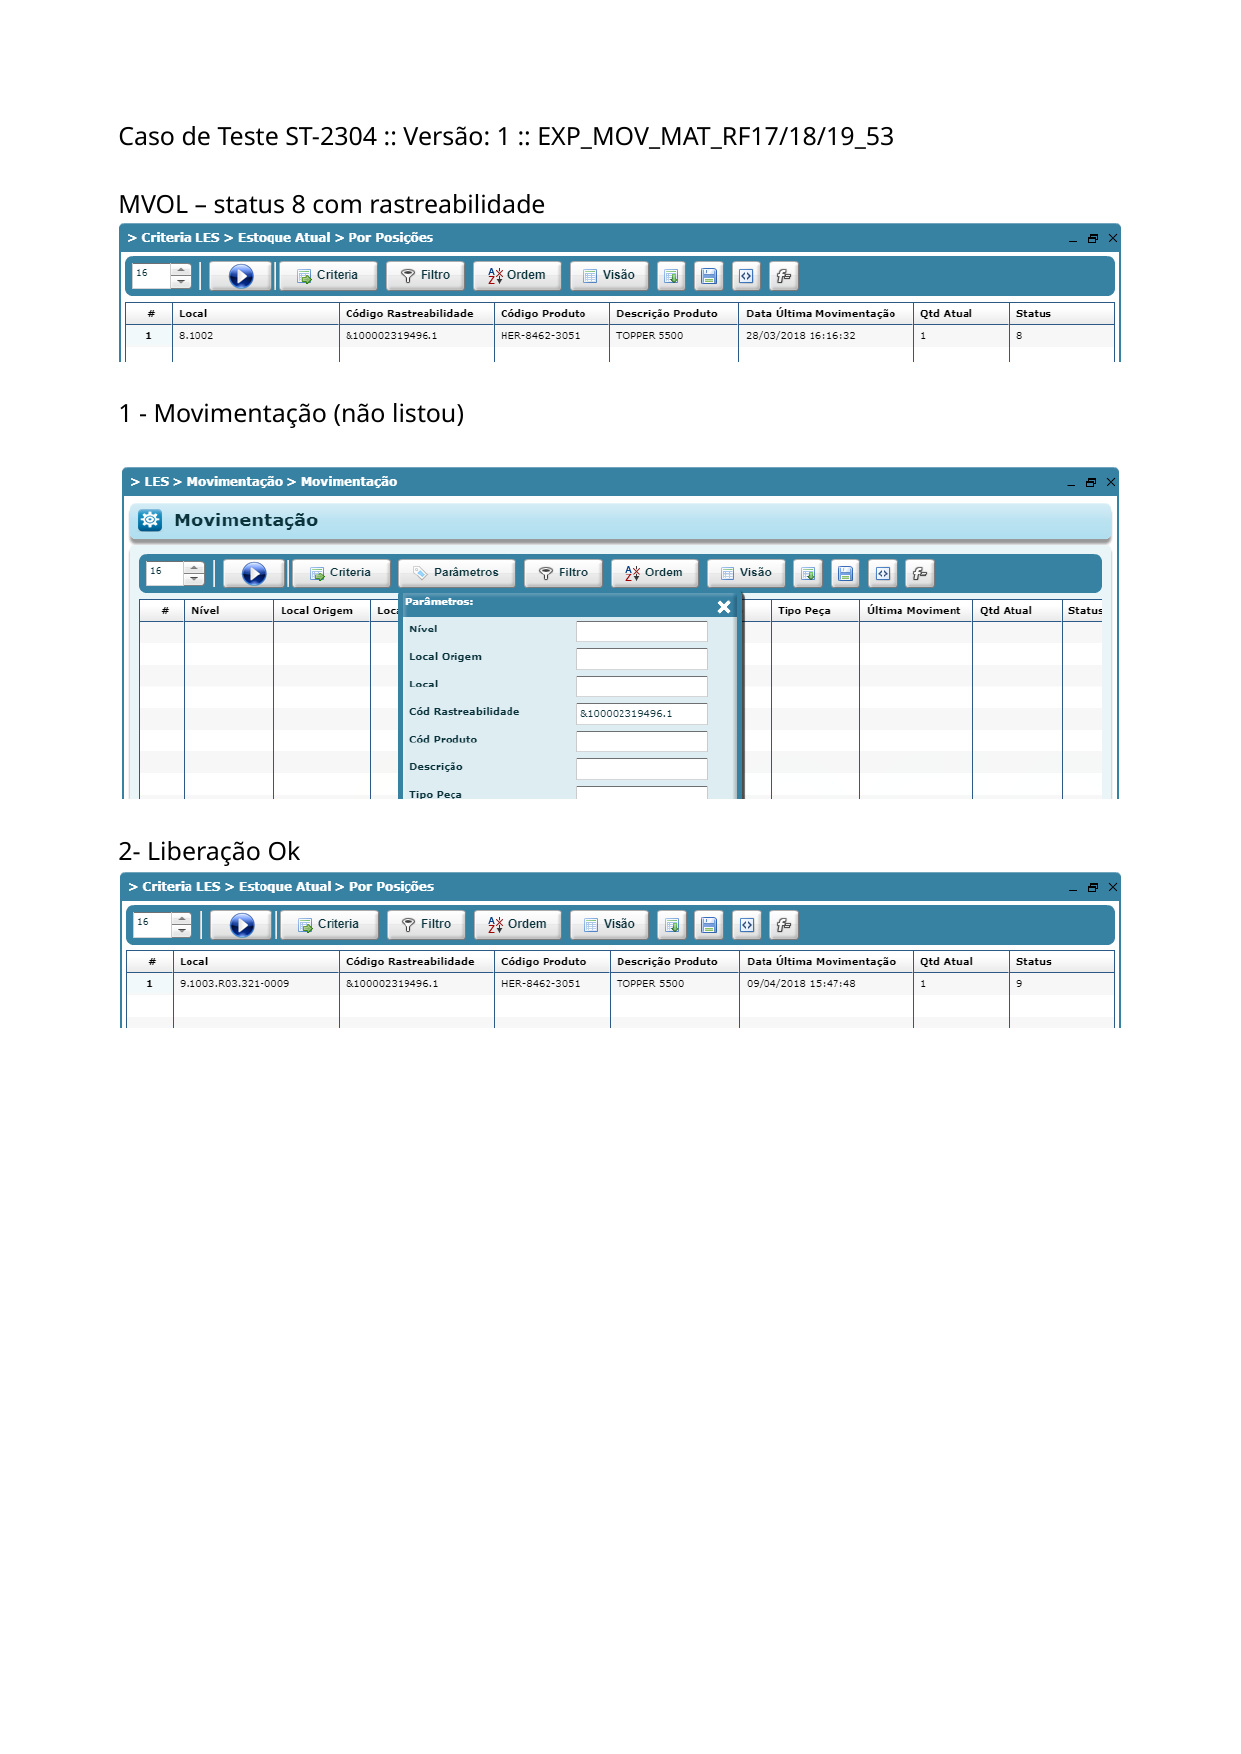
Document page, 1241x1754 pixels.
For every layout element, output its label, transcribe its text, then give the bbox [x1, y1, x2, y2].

picture [118, 463, 1123, 799]
text 1 - Movimentação (não listou) [118, 395, 1122, 429]
picture [118, 220, 1123, 362]
picture [118, 867, 1123, 1028]
text Caso de Teste ST-2304 :: Versão: 1 :: EXP_MOV_MAT_RF17/18/19_53 [118, 118, 1122, 152]
text MVOL – status 8 com rastreabilidade [118, 186, 1122, 220]
text 2- Liberação Ok [118, 833, 1122, 867]
